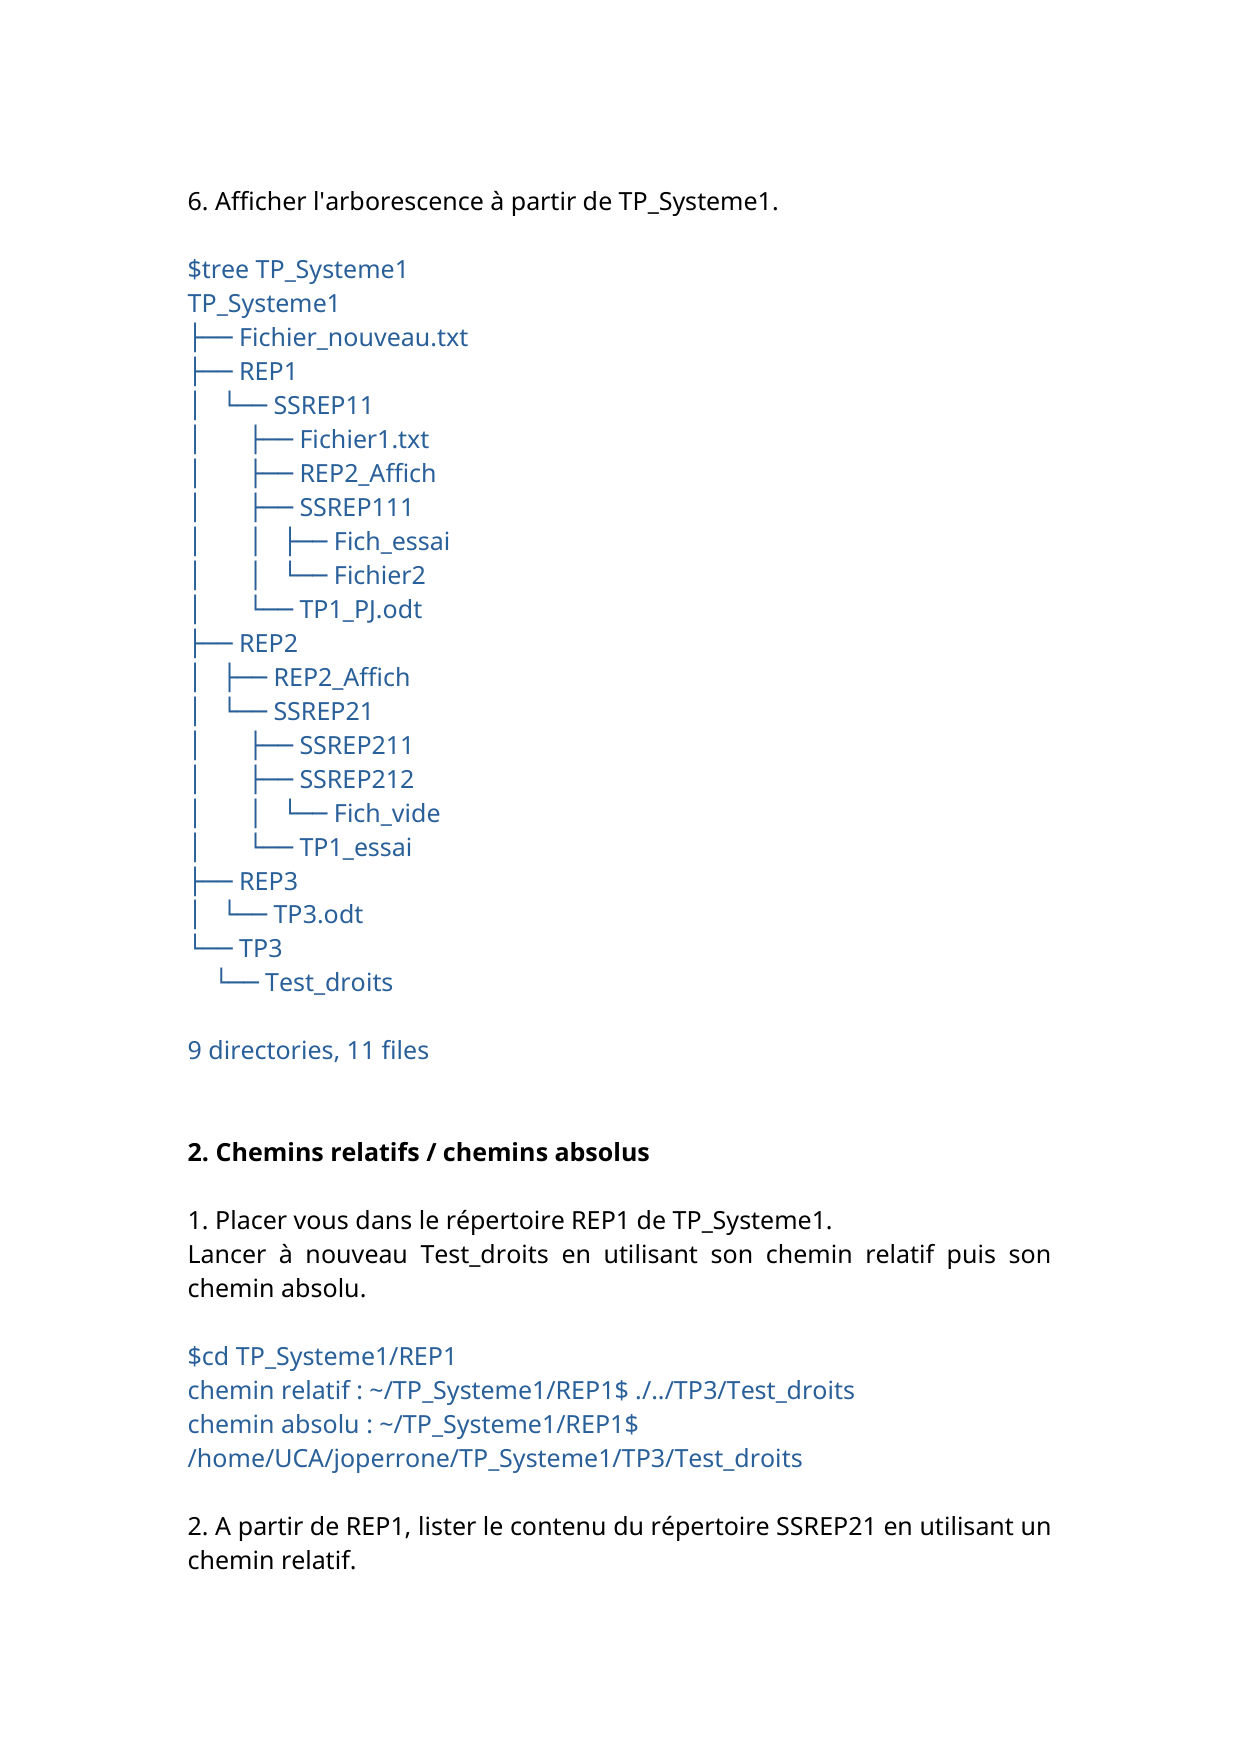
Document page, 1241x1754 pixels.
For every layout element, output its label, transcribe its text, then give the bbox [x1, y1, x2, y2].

text 1. Placer vous dans le répertoire REP1 de TP_Systeme1. [187, 1203, 1053, 1237]
text │ ├── Fichier1.txt [187, 422, 1053, 456]
text $tree TP_Systeme1 [187, 252, 1053, 286]
text └── Test_droits [187, 965, 1053, 999]
text │ ├── SSREP111 [187, 489, 1053, 523]
text ├── REP2 [187, 625, 1053, 659]
text │ ├── SSREP212 [187, 761, 1053, 795]
text ├── REP3 [187, 863, 1053, 897]
text 9 directories, 11 files [187, 1033, 1053, 1067]
text TP_Systeme1 [187, 286, 1053, 320]
text │ └── TP1_essai [187, 829, 1053, 863]
text chemin absolu : ~/TP_Systeme1/REP1$ /home/UCA/joperrone/TP_Systeme1/TP3/Test_droits [187, 1406, 1053, 1474]
text │ ├── REP2_Affich [187, 659, 1053, 693]
text $cd TP_Systeme1/REP1 [187, 1338, 1053, 1372]
text chemin relatif : ~/TP_Systeme1/REP1$ ./../TP3/Test_droits [187, 1372, 1053, 1406]
text │ │ └── Fichier2 [187, 557, 1053, 591]
text ├── REP1 [187, 354, 1053, 388]
text │ └── SSREP21 [187, 693, 1053, 727]
text Lancer à nouveau Test_droits en utilisant son chemin relatif puis son chemin absolu. [187, 1237, 1053, 1304]
text │ ├── REP2_Affich [187, 456, 1053, 489]
text │ │ └── Fich_vide [187, 795, 1053, 829]
text └── TP3 [187, 931, 1053, 965]
text │ ├── SSREP211 [187, 727, 1053, 761]
text 6. Afficher l'arborescence à partir de TP_Systeme1. [187, 184, 1053, 218]
text │ └── TP1_PJ.odt [187, 591, 1053, 625]
text │ └── TP3.odt [187, 897, 1053, 931]
text │ └── SSREP11 [187, 388, 1053, 422]
text │ │ ├── Fich_essai [187, 523, 1053, 557]
text 2. Chemins relatifs / chemins absolus [187, 1135, 1053, 1169]
text ├── Fichier_nouveau.txt [187, 320, 1053, 354]
text 2. A partir de REP1, lister le contenu du répertoire SSREP21 en utilisant un chemin relatif. [187, 1508, 1053, 1576]
